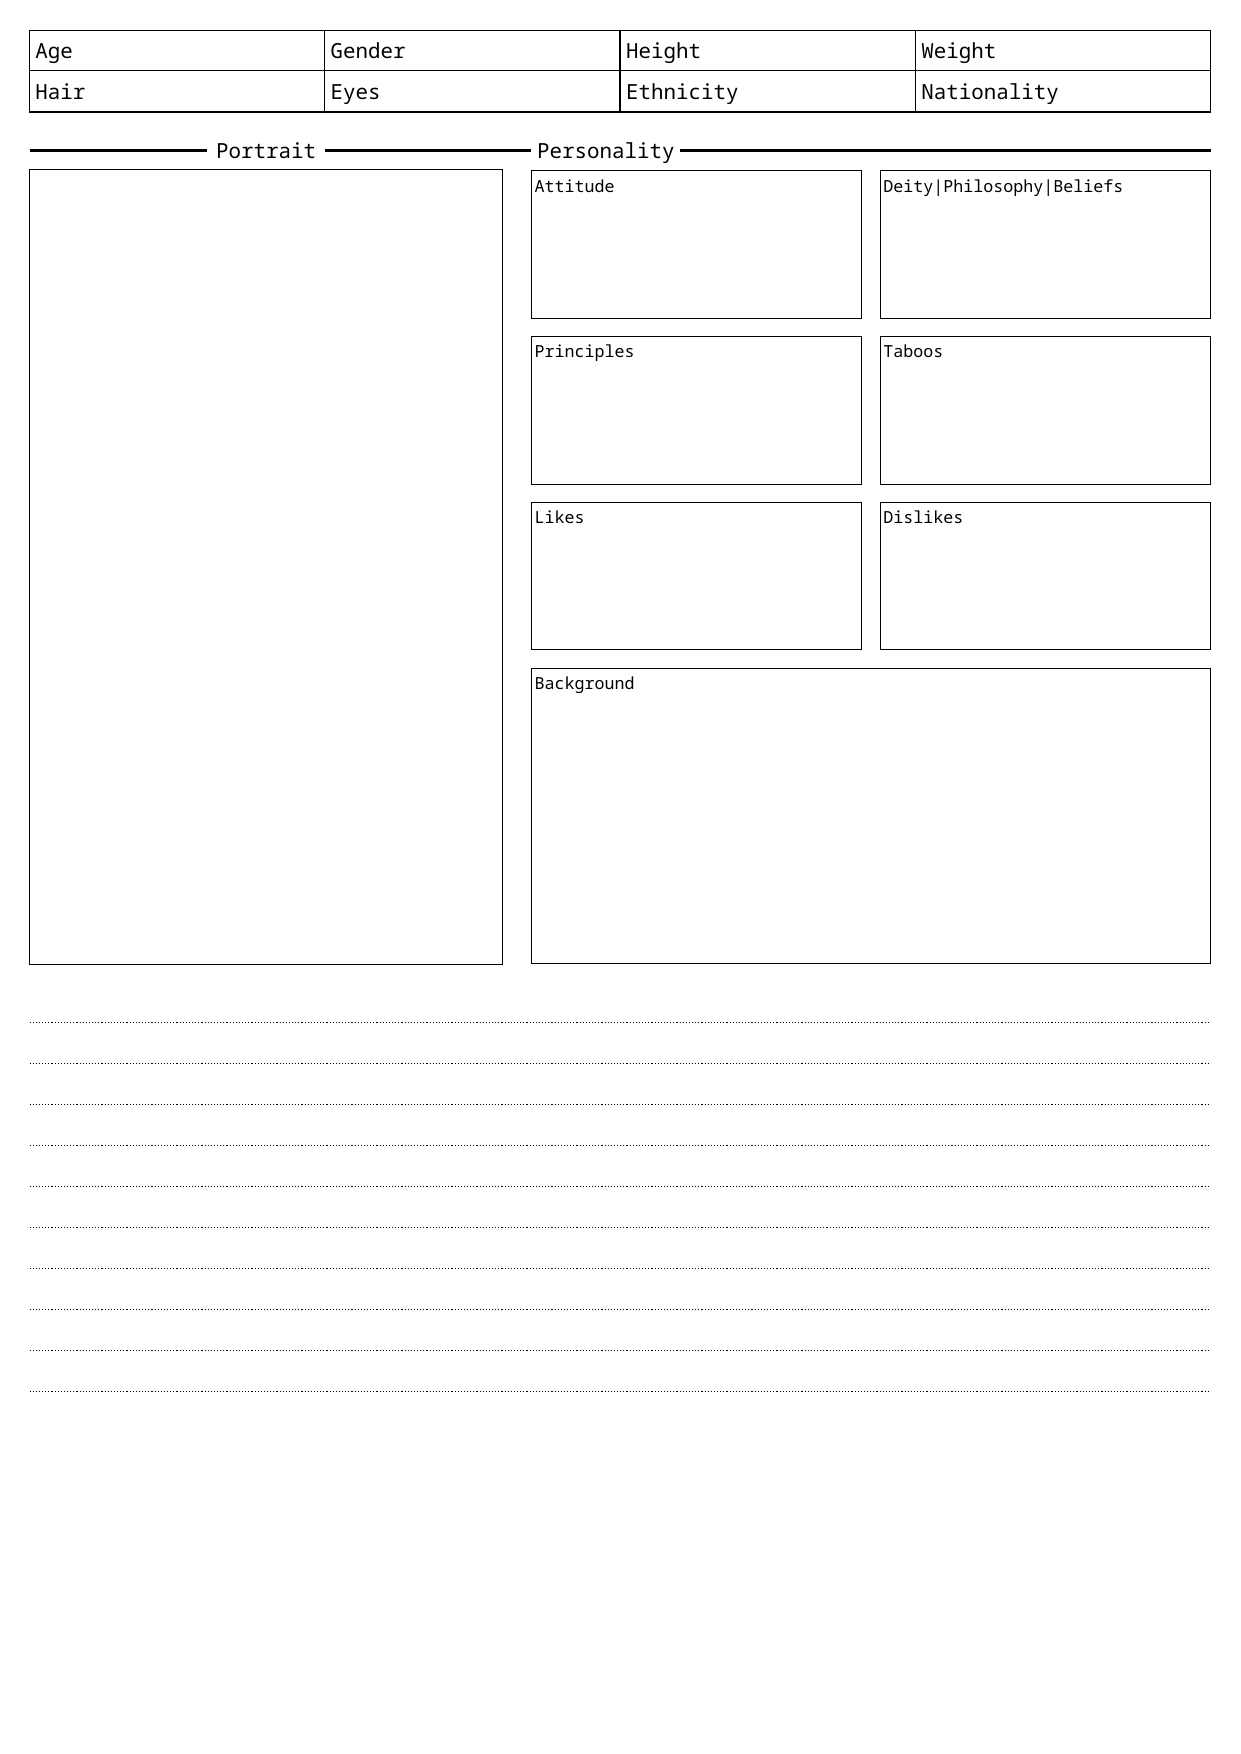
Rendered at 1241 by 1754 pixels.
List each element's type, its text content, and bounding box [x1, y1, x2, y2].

table_cell [680, 152, 1211, 169]
table_header [862, 170, 880, 318]
table_header [30, 982, 1211, 1022]
table_cell [30, 152, 207, 169]
table_cell [30, 1186, 1211, 1227]
table_cell [30, 1268, 1211, 1308]
table_cell [30, 1022, 1211, 1063]
table_cell [880, 485, 1211, 502]
table_cell Principles [532, 337, 861, 484]
table_cell Eyes [325, 71, 619, 111]
table_cell Likes [532, 503, 861, 649]
table_cell Ethnicity [621, 71, 915, 111]
table_cell Taboos [881, 337, 1210, 484]
table_header Gender [325, 31, 619, 70]
table_cell [862, 484, 880, 502]
table_cell [531, 650, 862, 667]
table_cell Dislikes [881, 503, 1210, 649]
table_cell [30, 170, 502, 964]
table_cell Hair [30, 71, 324, 111]
table_cell [862, 336, 880, 484]
table_cell [30, 1227, 1211, 1268]
table_header Deity|Philosophy|Beliefs [881, 171, 1210, 318]
table_cell [862, 502, 880, 649]
table_cell [531, 319, 862, 336]
table_header Personality [531, 132, 680, 169]
table_header Age [30, 31, 324, 70]
table_cell [30, 1104, 1211, 1145]
table_cell [502, 152, 531, 169]
table_cell [325, 152, 502, 169]
table_cell [880, 319, 1211, 336]
table_cell Nationality [916, 71, 1210, 111]
table_header Weight [916, 31, 1210, 70]
table_cell [30, 1309, 1211, 1349]
table_header Attitude [532, 171, 861, 318]
table_header [502, 132, 531, 149]
table_cell [503, 169, 531, 964]
table_cell [30, 1145, 1211, 1186]
table_cell [30, 1350, 1211, 1391]
table_header [680, 132, 1211, 149]
table_cell [30, 1063, 1211, 1104]
table_header Height [621, 31, 915, 70]
table_cell [531, 485, 862, 502]
table_header [30, 132, 207, 149]
table_header [325, 132, 502, 149]
table_cell [880, 669, 1210, 963]
table_header Portrait [207, 132, 325, 169]
table_cell [862, 318, 880, 336]
table_cell [862, 669, 880, 963]
table_cell Background [532, 669, 862, 963]
table_cell [880, 650, 1211, 667]
table_cell [862, 649, 880, 667]
